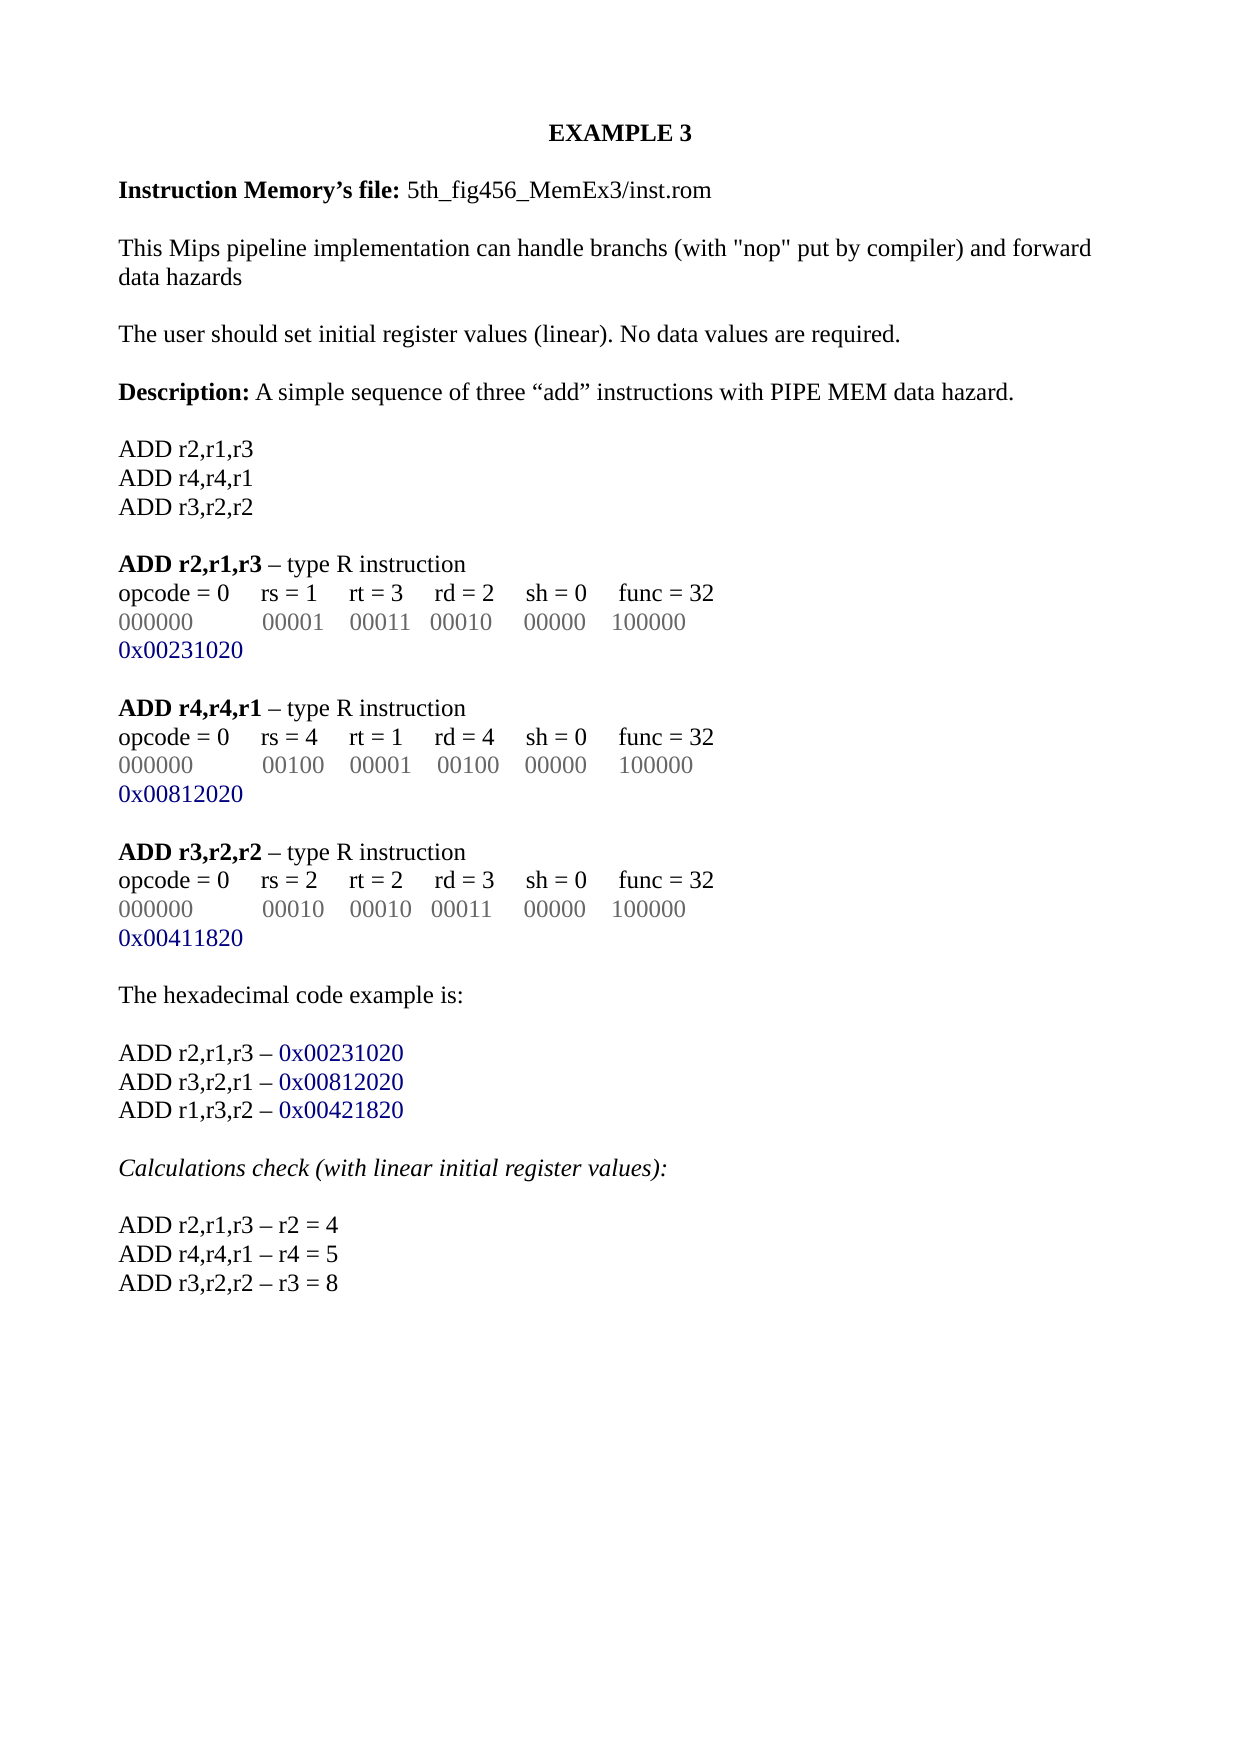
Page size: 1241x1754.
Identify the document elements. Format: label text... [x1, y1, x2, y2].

text 000000 00010 00010 00011 00000 100000 [118, 894, 1122, 923]
text opcode = 0 rs = 1 rt = 3 rd = 2 sh = 0 func = 32 [118, 578, 1122, 607]
text ADD r2,r1,r3 – 0x00231020 [118, 1038, 1122, 1067]
text ADD r2,r1,r3 [118, 434, 1122, 463]
text ADD r3,r2,r2 [118, 492, 1122, 521]
text EXAMPLE 3 [118, 118, 1122, 147]
text ADD r2,r1,r3 – r2 = 4 [118, 1211, 1122, 1239]
text ADD r1,r3,r2 – 0x00421820 [118, 1096, 1122, 1124]
text Description: A simple sequence of three “add” instructions with PIPE MEM data hazard. [118, 377, 1122, 406]
text 0x00231020 [118, 636, 1122, 664]
text 000000 00100 00001 00100 00000 100000 [118, 751, 1122, 779]
text ADD r3,r2,r2 – type R instruction [118, 837, 1122, 866]
text ADD r4,r4,r1 – r4 = 5 [118, 1239, 1122, 1268]
text ADD r3,r2,r2 – r3 = 8 [118, 1268, 1122, 1297]
text Instruction Memory’s file: 5th_fig456_MemEx3/inst.rom [118, 176, 1122, 204]
text ADD r4,r4,r1 – type R instruction [118, 693, 1122, 722]
text ADD r3,r2,r1 – 0x00812020 [118, 1067, 1122, 1096]
text 0x00812020 [118, 779, 1122, 808]
text opcode = 0 rs = 2 rt = 2 rd = 3 sh = 0 func = 32 [118, 866, 1122, 894]
text The user should set initial register values (linear). No data values are required. [118, 319, 1122, 348]
text ADD r2,r1,r3 – type R instruction [118, 549, 1122, 578]
text This Mips pipeline implementation can handle branchs (with "nop" put by compiler) and forward data hazards [118, 233, 1122, 291]
text opcode = 0 rs = 4 rt = 1 rd = 4 sh = 0 func = 32 [118, 722, 1122, 751]
text ADD r4,r4,r1 [118, 463, 1122, 492]
text The hexadecimal code example is: [118, 981, 1122, 1009]
text 000000 00001 00011 00010 00000 100000 [118, 607, 1122, 636]
text Calculations check (with linear initial register values): [118, 1153, 1122, 1182]
text 0x00411820 [118, 923, 1122, 952]
